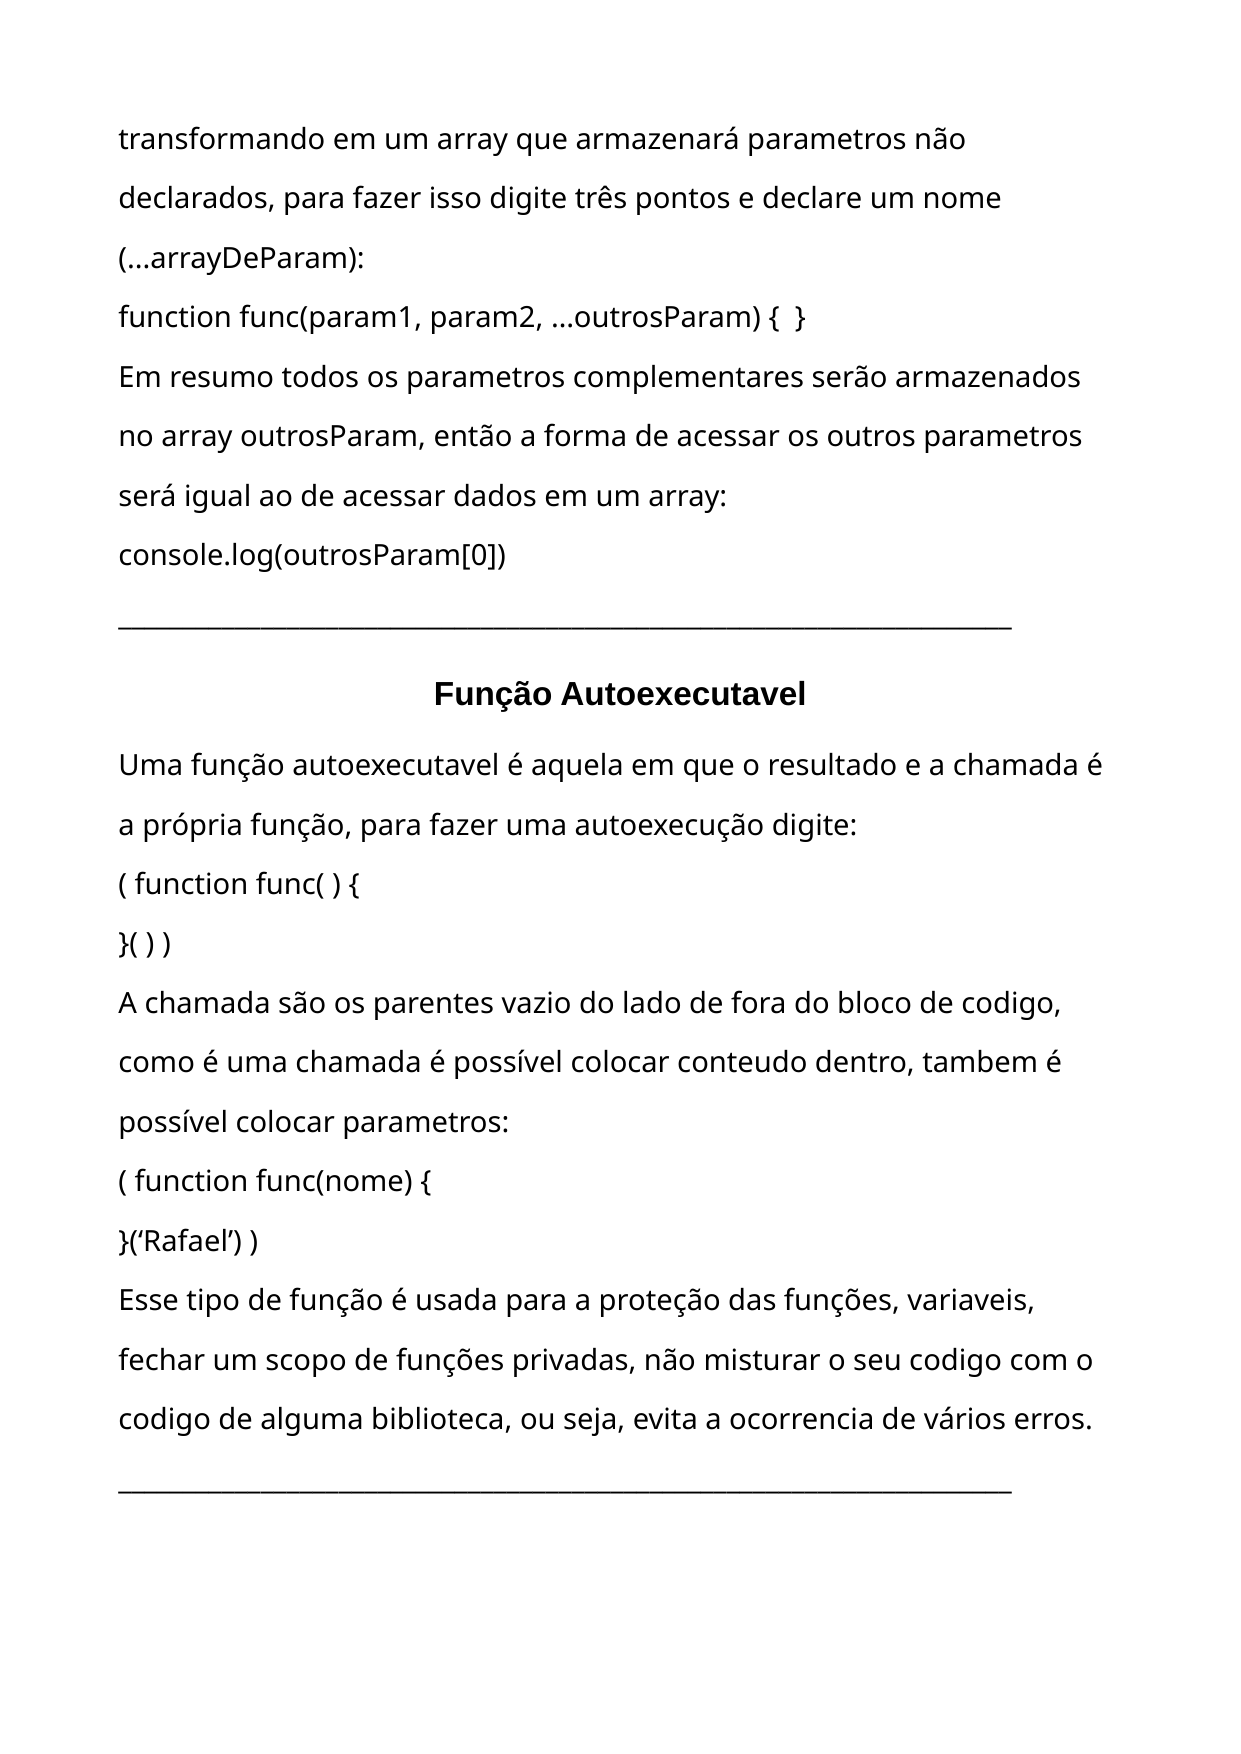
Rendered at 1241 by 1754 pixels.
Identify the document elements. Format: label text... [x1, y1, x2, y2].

text _____________________________________________________________________ [118, 594, 1122, 634]
text ( function func( ) { [118, 863, 1122, 903]
text _____________________________________________________________________ [118, 1458, 1122, 1498]
text function func(param1, param2, …outrosParam) { } [118, 297, 1122, 336]
text transformando em um array que armazenará parametros não declarados, para fazer isso digite três pontos e declare um nome (...arrayDeParam): [118, 118, 1122, 277]
subtitle Função Autoexecutavel [118, 674, 1122, 713]
text }(‘Rafael’) ) [118, 1220, 1122, 1260]
text Uma função autoexecutavel é aquela em que o resultado e a chamada é a própria função, para fazer uma autoexecução digite: [118, 744, 1122, 843]
text }( ) ) [118, 923, 1122, 962]
text ( function func(nome) { [118, 1161, 1122, 1200]
text A chamada são os parentes vazio do lado de fora do bloco de codigo, como é uma chamada é possível colocar conteudo dentro, tambem é possível colocar parametros: [118, 982, 1122, 1141]
text Em resumo todos os parametros complementares serão armazenados no array outrosParam, então a forma de acessar os outros parametros será igual ao de acessar dados em um array: console.log(outrosParam[0]) [118, 356, 1122, 574]
text Esse tipo de função é usada para a proteção das funções, variaveis, fechar um scopo de funções privadas, não misturar o seu codigo com o codigo de alguma biblioteca, ou seja, evita a ocorrencia de vários erros. [118, 1280, 1122, 1438]
